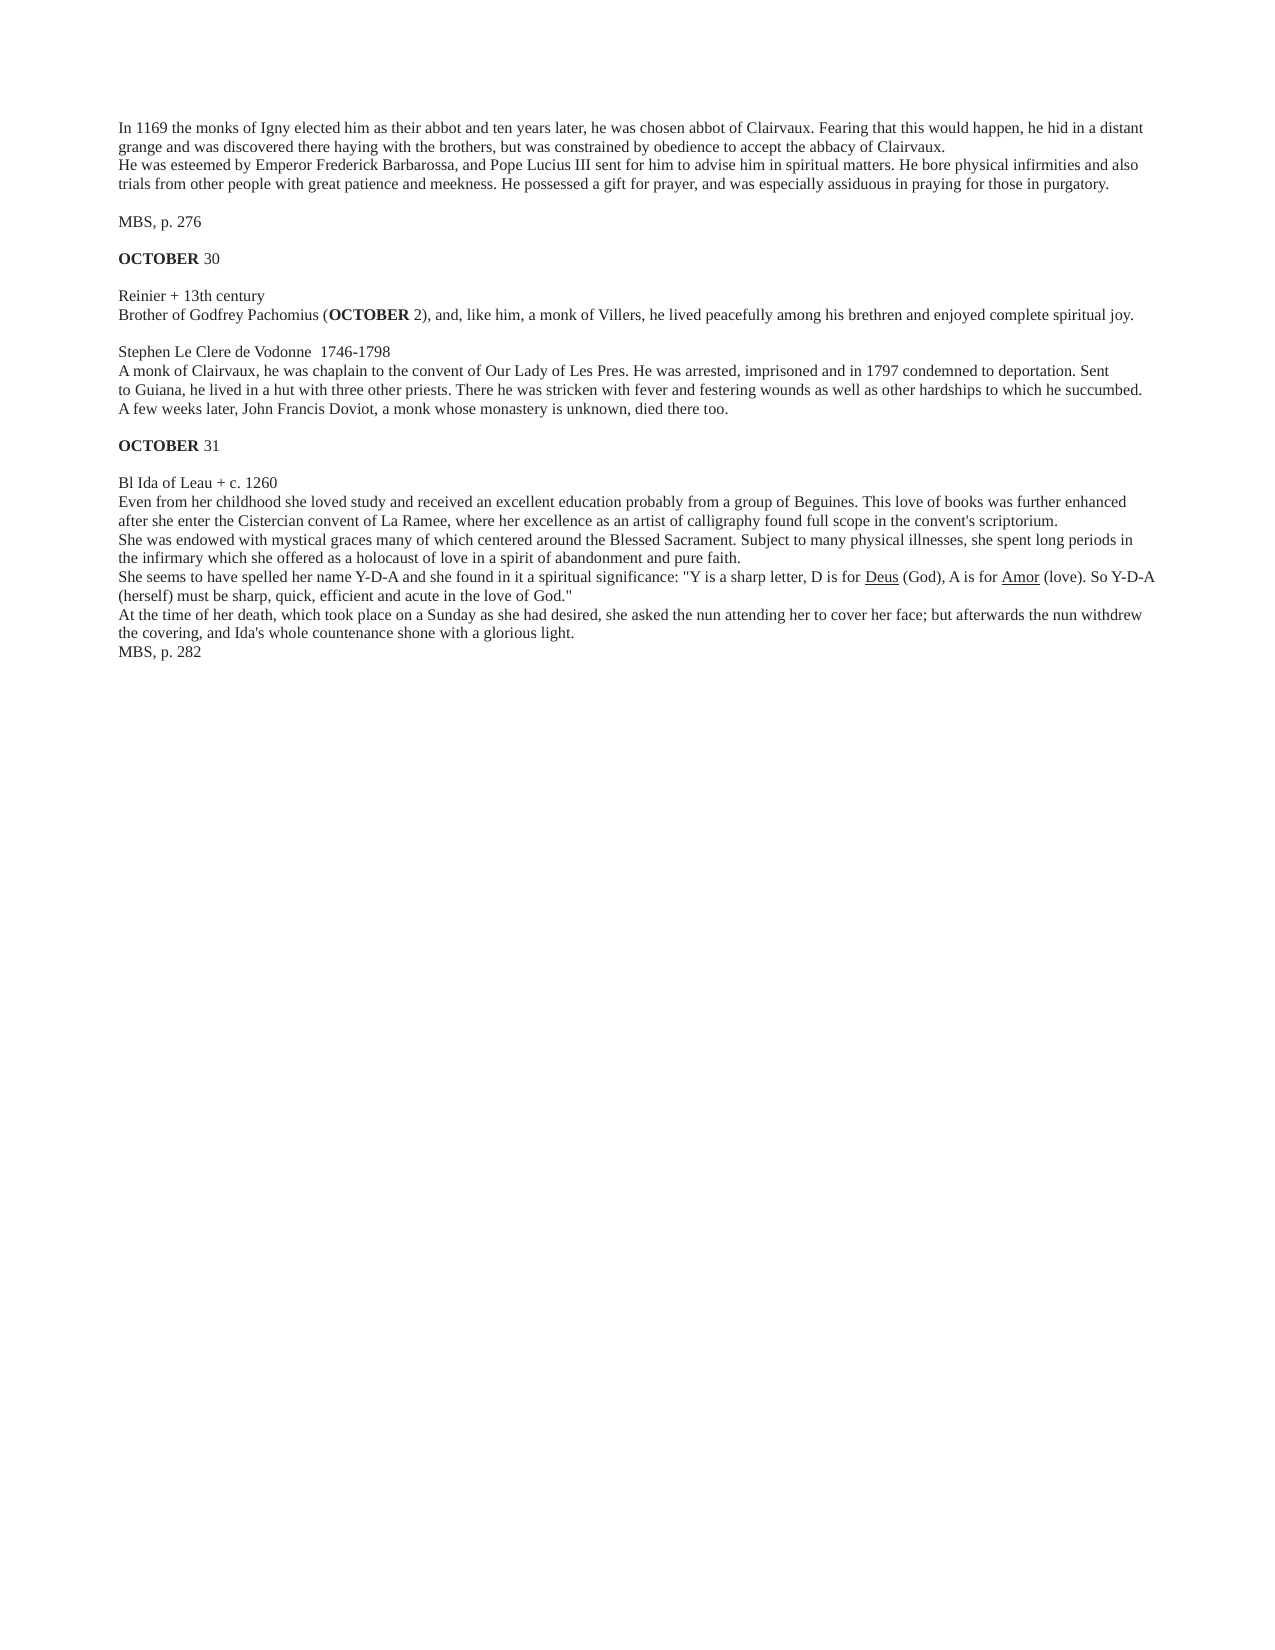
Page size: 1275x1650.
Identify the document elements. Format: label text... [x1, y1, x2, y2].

text Bl Ida of Leau + c. 1260 [118, 474, 1157, 492]
text At the time of her death, which took place on a Sunday as she had desired, she asked the nun attending her to cover her face; but afterwards the nun withdrew the covering, and Ida's whole countenance shone with a glorious light. MBS, p. 282 [118, 605, 1157, 661]
text A monk of Clairvaux, he was chaplain to the convent of Our Lady of Les Pres. He was arrested, imprisoned and in 1797 condemned to deportation. Sent to Guiana, he lived in a hut with three other priests. There he was stricken with fever and festering wounds as well as other hardships to which he succumbed. [118, 361, 1157, 399]
text In 1169 the monks of Igny elected him as their abbot and ten years later, he was chosen abbot of Clairvaux. Fearing that this would happen, he hid in a distant grange and was discovered there haying with the brothers, but was constrained by obedience to accept the abbacy of Clairvaux. [118, 118, 1157, 156]
text She was endowed with mystical graces many of which centered around the Blessed Sacrament. Subject to many physical illnesses, she spent long periods in the infirmary which she offered as a holocaust of love in a spirit of abandonment and pure faith. [118, 530, 1157, 567]
text He was esteemed by Emperor Frederick Barbarossa, and Pope Lucius III sent for him to advise him in spiritual matters. He bore physical infirmities and also trials from other people with great patience and meekness. He possessed a gift for prayer, and was especially assiduous in praying for those in purgatory. [118, 156, 1157, 193]
text MBS, p. 276 [118, 212, 1157, 231]
text Stephen Le Clere de Vodonne 1746-1798 [118, 343, 1157, 361]
text She seems to have spelled her name Y-D-A and she found in it a spiritual significance: "Y is a sharp letter, D is for Deus (God), A is for Amor (love). So Y-D-A (herself) must be sharp, quick, efficient and acute in the love of God." [118, 567, 1157, 605]
text Reinier + 13th century [118, 287, 1157, 305]
text A few weeks later, John Francis Doviot, a monk whose monastery is unknown, died there too. [118, 399, 1157, 418]
text Brother of Godfrey Pachomius (OCTOBER 2), and, like him, a monk of Villers, he lived peacefully among his brethren and enjoyed complete spiritual joy. [118, 305, 1157, 324]
text OCTOBER 31 [118, 436, 1157, 455]
text Even from her childhood she loved study and received an excellent education probably from a group of Beguines. This love of books was further enhanced after she enter the Cistercian convent of La Ramee, where her excellence as an artist of calligraphy found full scope in the convent's scriptorium. [118, 492, 1157, 530]
text OCTOBER 30 [118, 249, 1157, 268]
